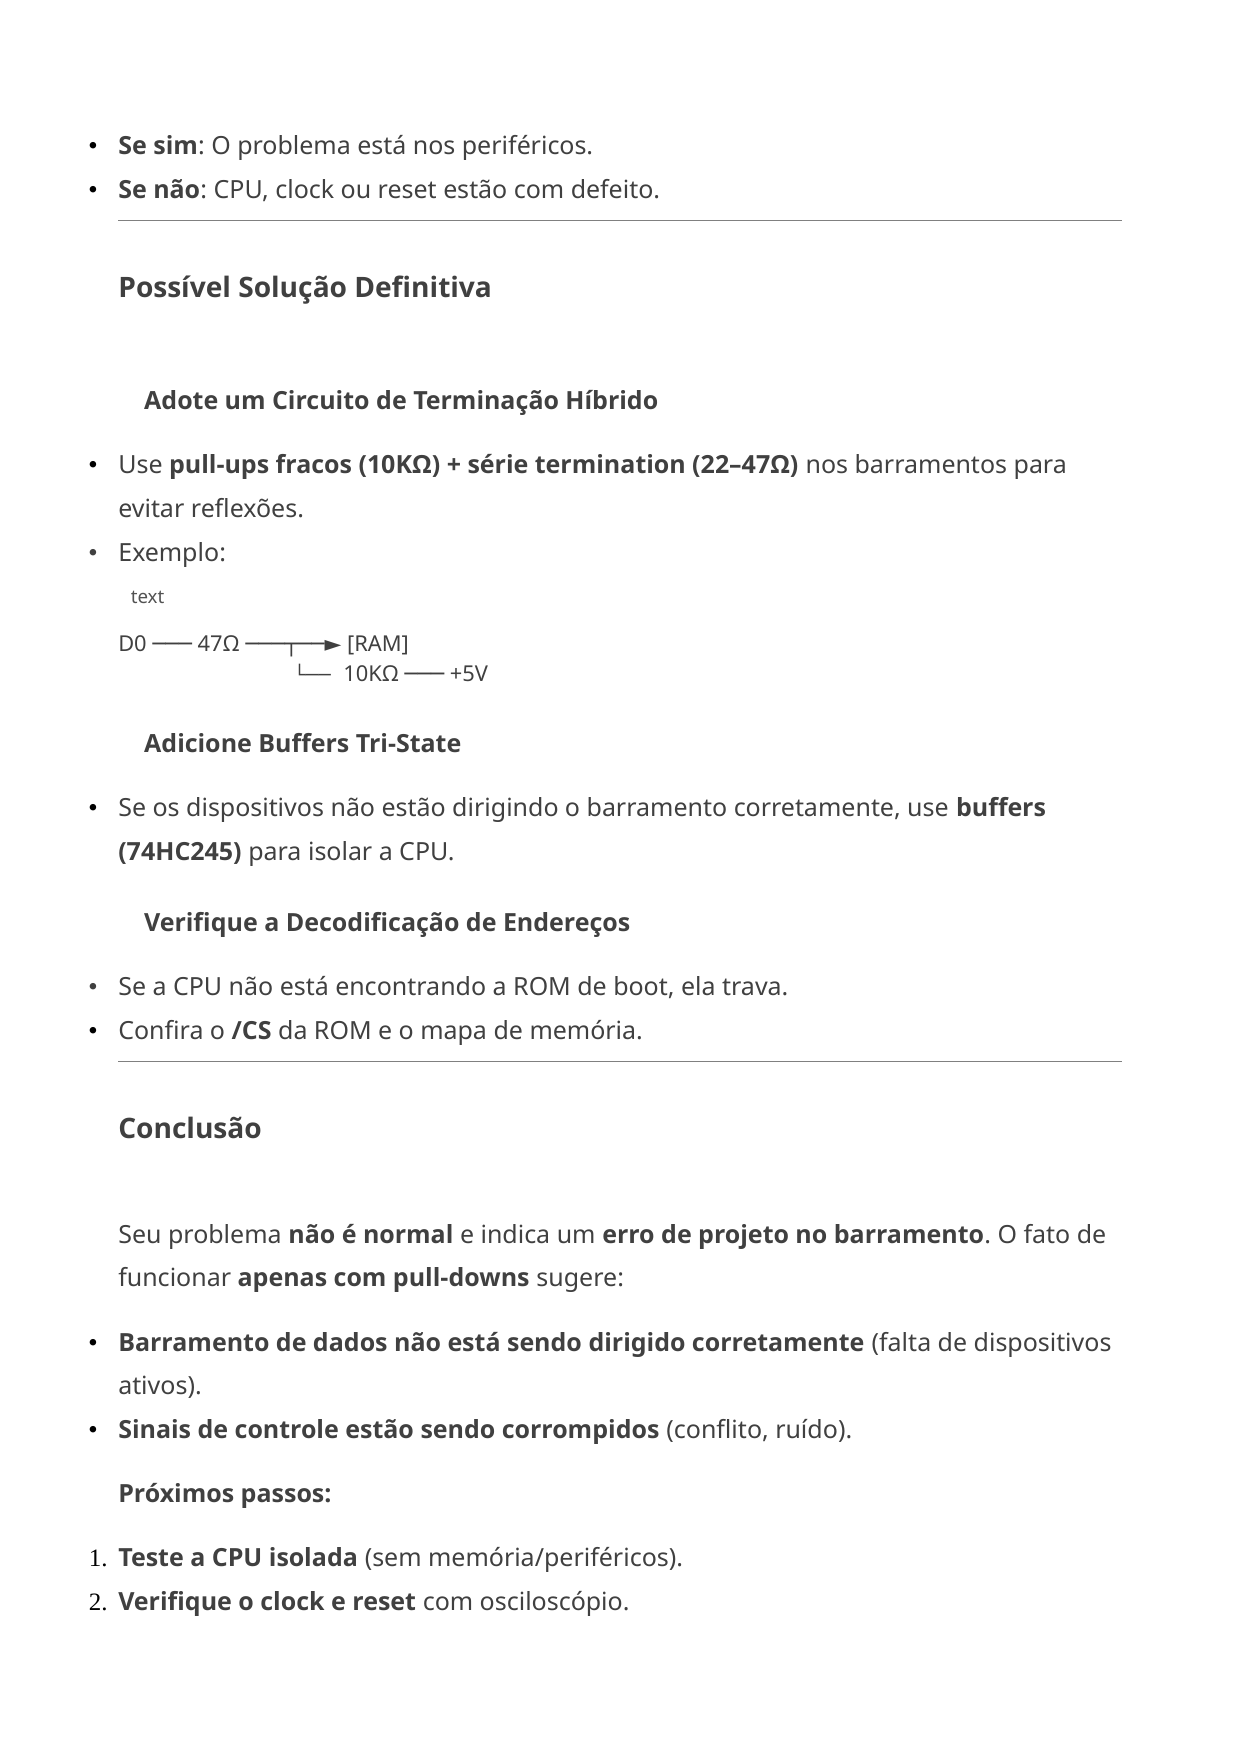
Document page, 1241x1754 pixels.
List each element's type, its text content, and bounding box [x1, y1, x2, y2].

list Sinais de controle estão sendo corrompidos (conflito, ruído). [118, 1402, 1122, 1446]
list Se sim: O problema está nos periféricos. [118, 118, 1122, 162]
list Exemplo: [118, 525, 1122, 568]
text Próximos passos: [118, 1466, 1122, 1510]
subtitle Conclusão [118, 1108, 1122, 1147]
list text [131, 581, 1122, 609]
list └── 10KΩ ─── +5V [118, 658, 1122, 687]
list Se os dispositivos não estão dirigindo o barramento corretamente, use buffers (74HC245) para isolar a CPU. [118, 780, 1122, 867]
list Se não: CPU, clock ou reset estão com defeito. [118, 162, 1122, 206]
subtitle 🔧 Adicione Buffers Tri-State [118, 716, 1122, 759]
list Se a CPU não está encontrando a ROM de boot, ela trava. [118, 959, 1122, 1003]
subtitle 🔧 Adote um Circuito de Terminação Híbrido [118, 373, 1122, 417]
list Teste a CPU isolada (sem memória/periféricos). [118, 1530, 1122, 1574]
list Barramento de dados não está sendo dirigido corretamente (falta de dispositivos ativos). [118, 1314, 1122, 1402]
text Seu problema não é normal e indica um erro de projeto no barramento. O fato de funcionar apenas com pull-downs sugere: [118, 1207, 1122, 1294]
list D0 ─── 47Ω ───┬──► [RAM] [118, 628, 1122, 658]
list Verifique o clock e reset com osciloscópio. [118, 1574, 1122, 1618]
subtitle 🔧 Verifique a Decodificação de Endereços [118, 895, 1122, 939]
subtitle Possível Solução Definitiva [118, 267, 1122, 306]
list Confira o /CS da ROM e o mapa de memória. [118, 1003, 1122, 1047]
list Use pull-ups fracos (10KΩ) + série termination (22–47Ω) nos barramentos para evitar reflexões. [118, 437, 1122, 525]
